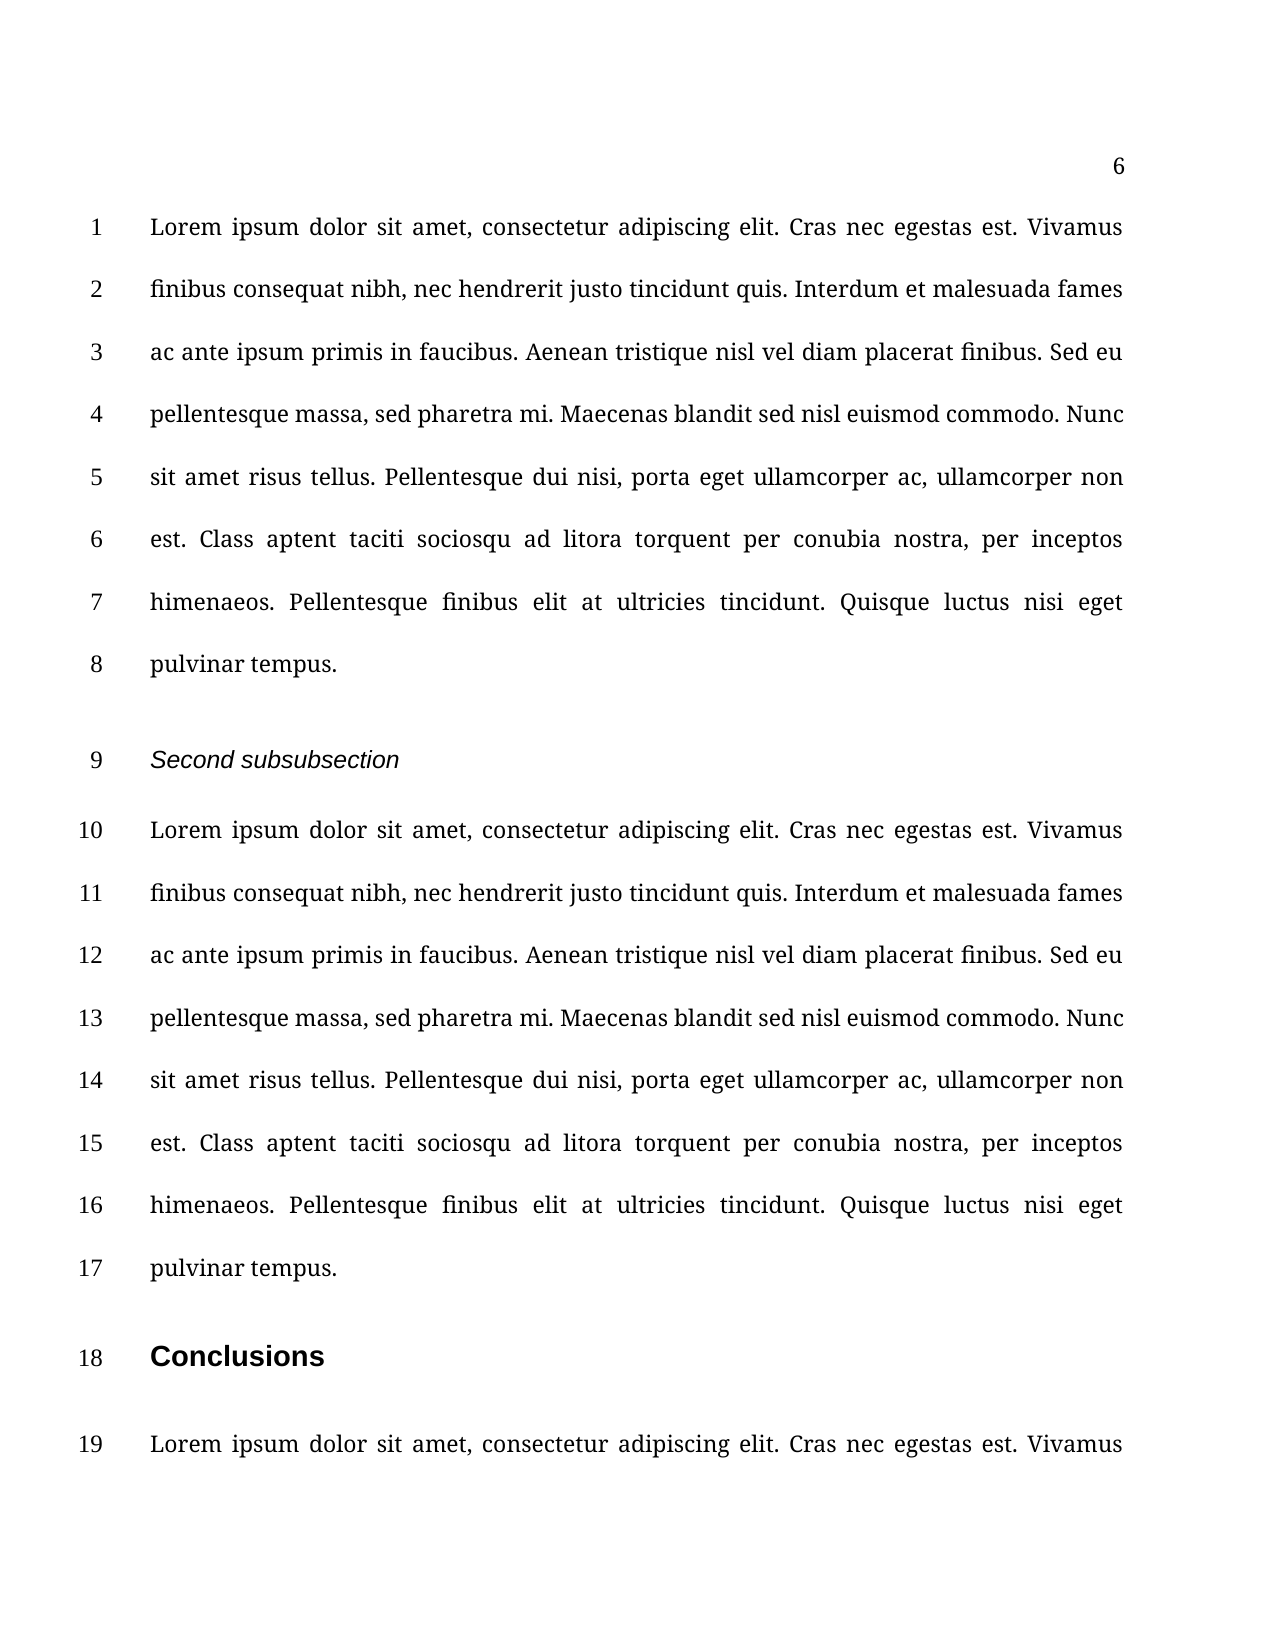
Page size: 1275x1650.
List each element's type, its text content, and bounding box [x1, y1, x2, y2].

text Lorem ipsum dolor sit amet, consectetur adipiscing elit. Cras nec egestas est. Vivamus [150, 1428, 1125, 1459]
text Lorem ipsum dolor sit amet, consectetur adipiscing elit. Cras nec egestas est. Vivamus finibus consequat nibh, nec hendrerit justo tincidunt quis. Interdum et malesuada fames ac ante ipsum primis in faucibus. Aenean tristique nisl vel diam placerat finibus. Sed eu pellentesque massa, sed pharetra mi. Maecenas blandit sed nisl euismod commodo. Nunc sit amet risus tellus. Pellentesque dui nisi, porta eget ullamcorper ac, ullamcorper non est. Class aptent taciti sociosqu ad litora torquent per conubia nostra, per inceptos himenaeos. Pellentesque finibus elit at ultricies tincidunt. Quisque luctus nisi eget pulvinar tempus. [150, 211, 1125, 679]
subtitle Conclusions [150, 1339, 1125, 1373]
text Lorem ipsum dolor sit amet, consectetur adipiscing elit. Cras nec egestas est. Vivamus finibus consequat nibh, nec hendrerit justo tincidunt quis. Interdum et malesuada fames ac ante ipsum primis in faucibus. Aenean tristique nisl vel diam placerat finibus. Sed eu pellentesque massa, sed pharetra mi. Maecenas blandit sed nisl euismod commodo. Nunc sit amet risus tellus. Pellentesque dui nisi, porta eget ullamcorper ac, ullamcorper non est. Class aptent taciti sociosqu ad litora torquent per conubia nostra, per inceptos himenaeos. Pellentesque finibus elit at ultricies tincidunt. Quisque luctus nisi eget pulvinar tempus. [150, 814, 1125, 1283]
subtitle Second subsubsection [150, 745, 1125, 773]
